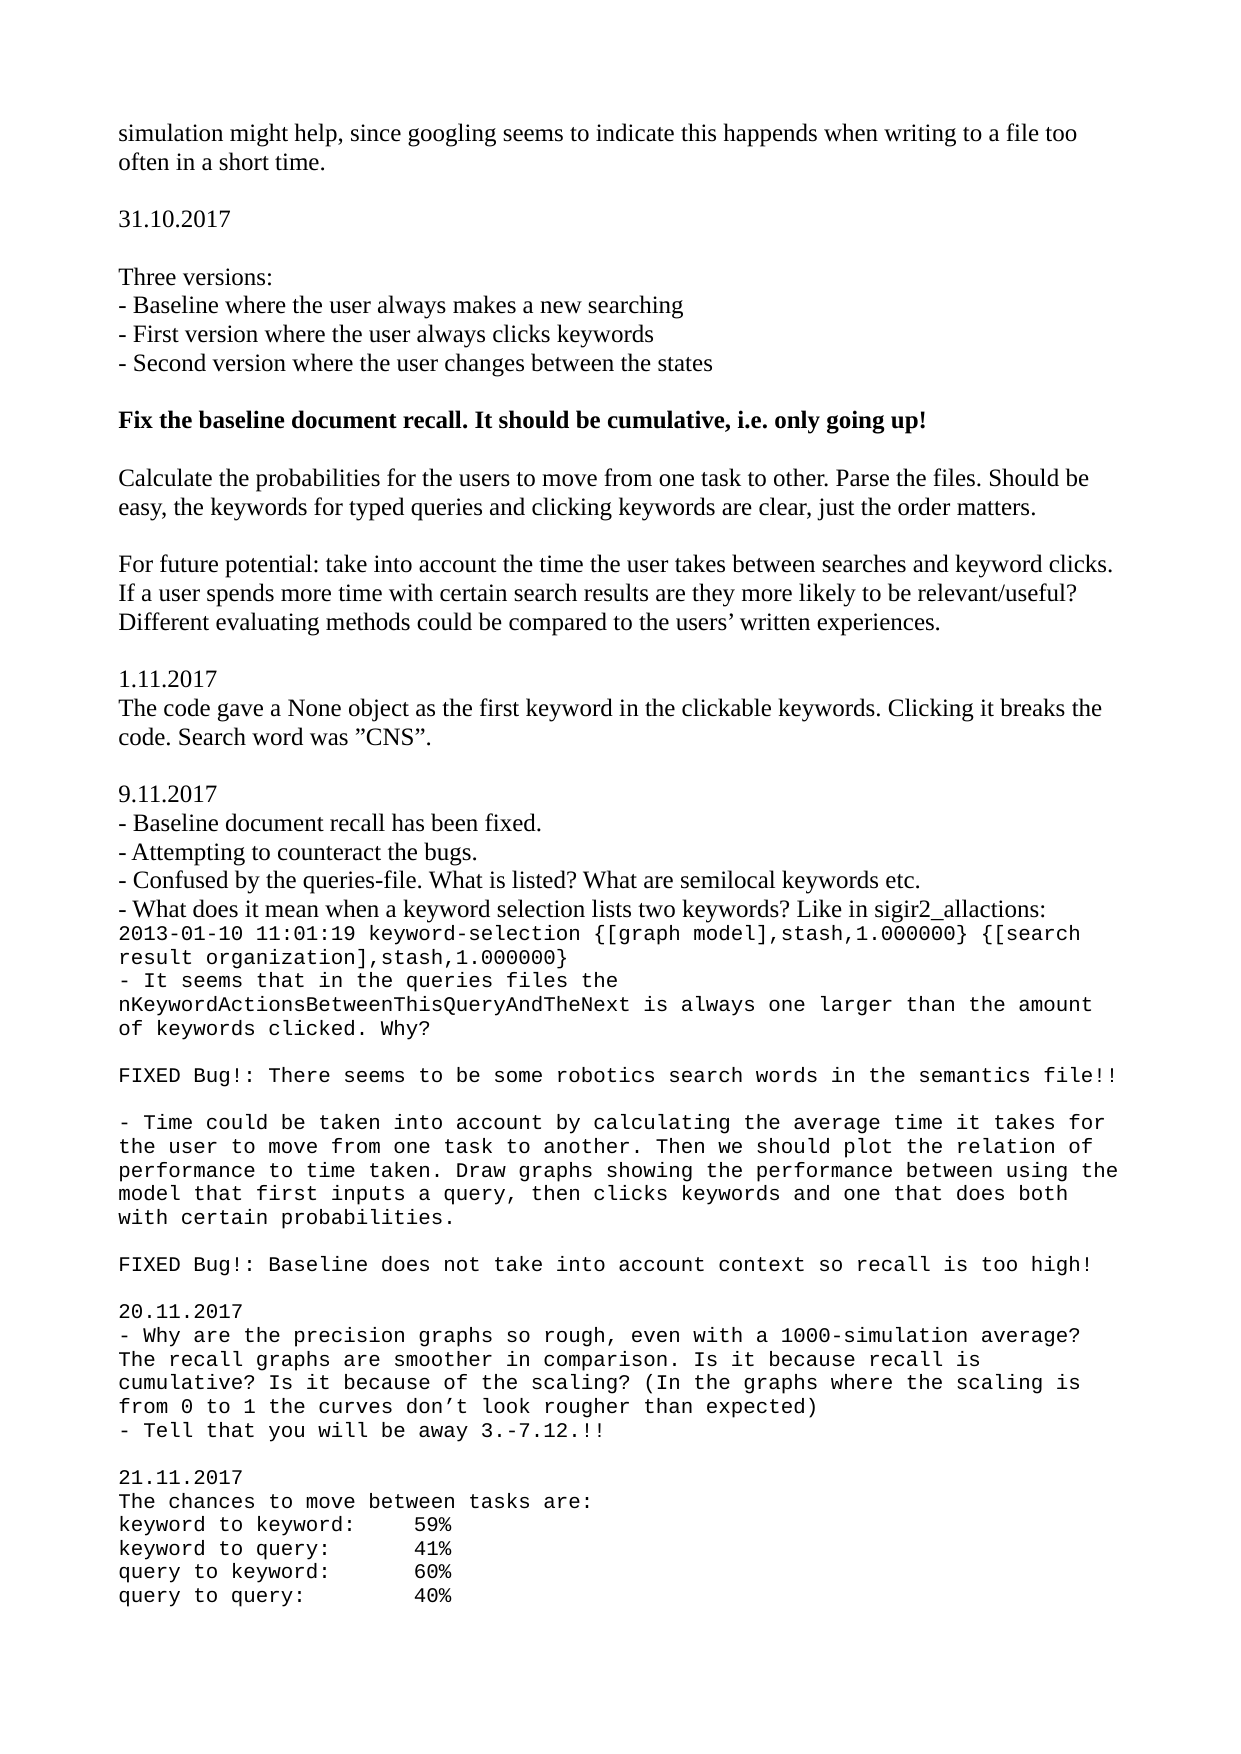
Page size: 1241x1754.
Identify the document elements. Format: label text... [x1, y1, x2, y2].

text The chances to move between tasks are: [118, 1491, 1122, 1514]
text - What does it mean when a keyword selection lists two keywords? Like in sigir2_allactions: [118, 894, 1122, 923]
text keyword to keyword: 59% [118, 1514, 1122, 1538]
text - Second version where the user changes between the states [118, 348, 1122, 377]
text Fix the baseline document recall. It should be cumulative, i.e. only going up! [118, 406, 1122, 434]
text For future potential: take into account the time the user takes between searches and keyword clicks. If a user spends more time with certain search results are they more likely to be relevant/useful? Different evaluating methods could be compared to the users’ written experiences. [118, 549, 1122, 636]
text 9.11.2017 [118, 779, 1122, 808]
text 31.10.2017 [118, 204, 1122, 233]
text - Time could be taken into account by calculating the average time it takes for the user to move from one task to another. Then we should plot the relation of performance to time taken. Draw graphs showing the performance between using the model that first inputs a query, then clicks keywords and one that does both with certain probabilities. [118, 1112, 1122, 1231]
text 21.11.2017 [118, 1467, 1122, 1491]
text simulation might help, since googling seems to indicate this happends when writing to a file too often in a short time. [118, 118, 1122, 176]
text - Confused by the queries-file. What is listed? What are semilocal keywords etc. [118, 866, 1122, 894]
text query to keyword: 60% [118, 1562, 1122, 1585]
text Three versions: [118, 262, 1122, 291]
text - Baseline document recall has been fixed. [118, 808, 1122, 837]
text 1.11.2017 [118, 664, 1122, 693]
text 20.11.2017 [118, 1301, 1122, 1325]
text - Tell that you will be away 3.-7.12.!! [118, 1420, 1122, 1443]
text - First version where the user always clicks keywords [118, 319, 1122, 348]
text - Baseline where the user always makes a new searching [118, 291, 1122, 319]
text FIXED Bug!: Baseline does not take into account context so recall is too high! [118, 1254, 1122, 1278]
text Calculate the probabilities for the users to move from one task to other. Parse the files. Should be easy, the keywords for typed queries and clicking keywords are clear, just the order matters. [118, 463, 1122, 521]
text The code gave a None object as the first keyword in the clickable keywords. Clicking it breaks the code. Search word was ”CNS”. [118, 693, 1122, 751]
text - It seems that in the queries files the nKeywordActionsBetweenThisQueryAndTheNext is always one larger than the amount of keywords clicked. Why? [118, 970, 1122, 1041]
text FIXED Bug!: There seems to be some robotics search words in the semantics file!! [118, 1065, 1122, 1089]
text - Why are the precision graphs so rough, even with a 1000-simulation average? The recall graphs are smoother in comparison. Is it because recall is cumulative? Is it because of the scaling? (In the graphs where the scaling is from 0 to 1 the curves don’t look rougher than expected) [118, 1325, 1122, 1420]
text - Attempting to counteract the bugs. [118, 837, 1122, 866]
text query to query: 40% [118, 1585, 1122, 1609]
text keyword to query: 41% [118, 1538, 1122, 1562]
text 2013-01-10 11:01:19 keyword-selection {[graph model],stash,1.000000} {[search result organization],stash,1.000000} [118, 923, 1122, 970]
